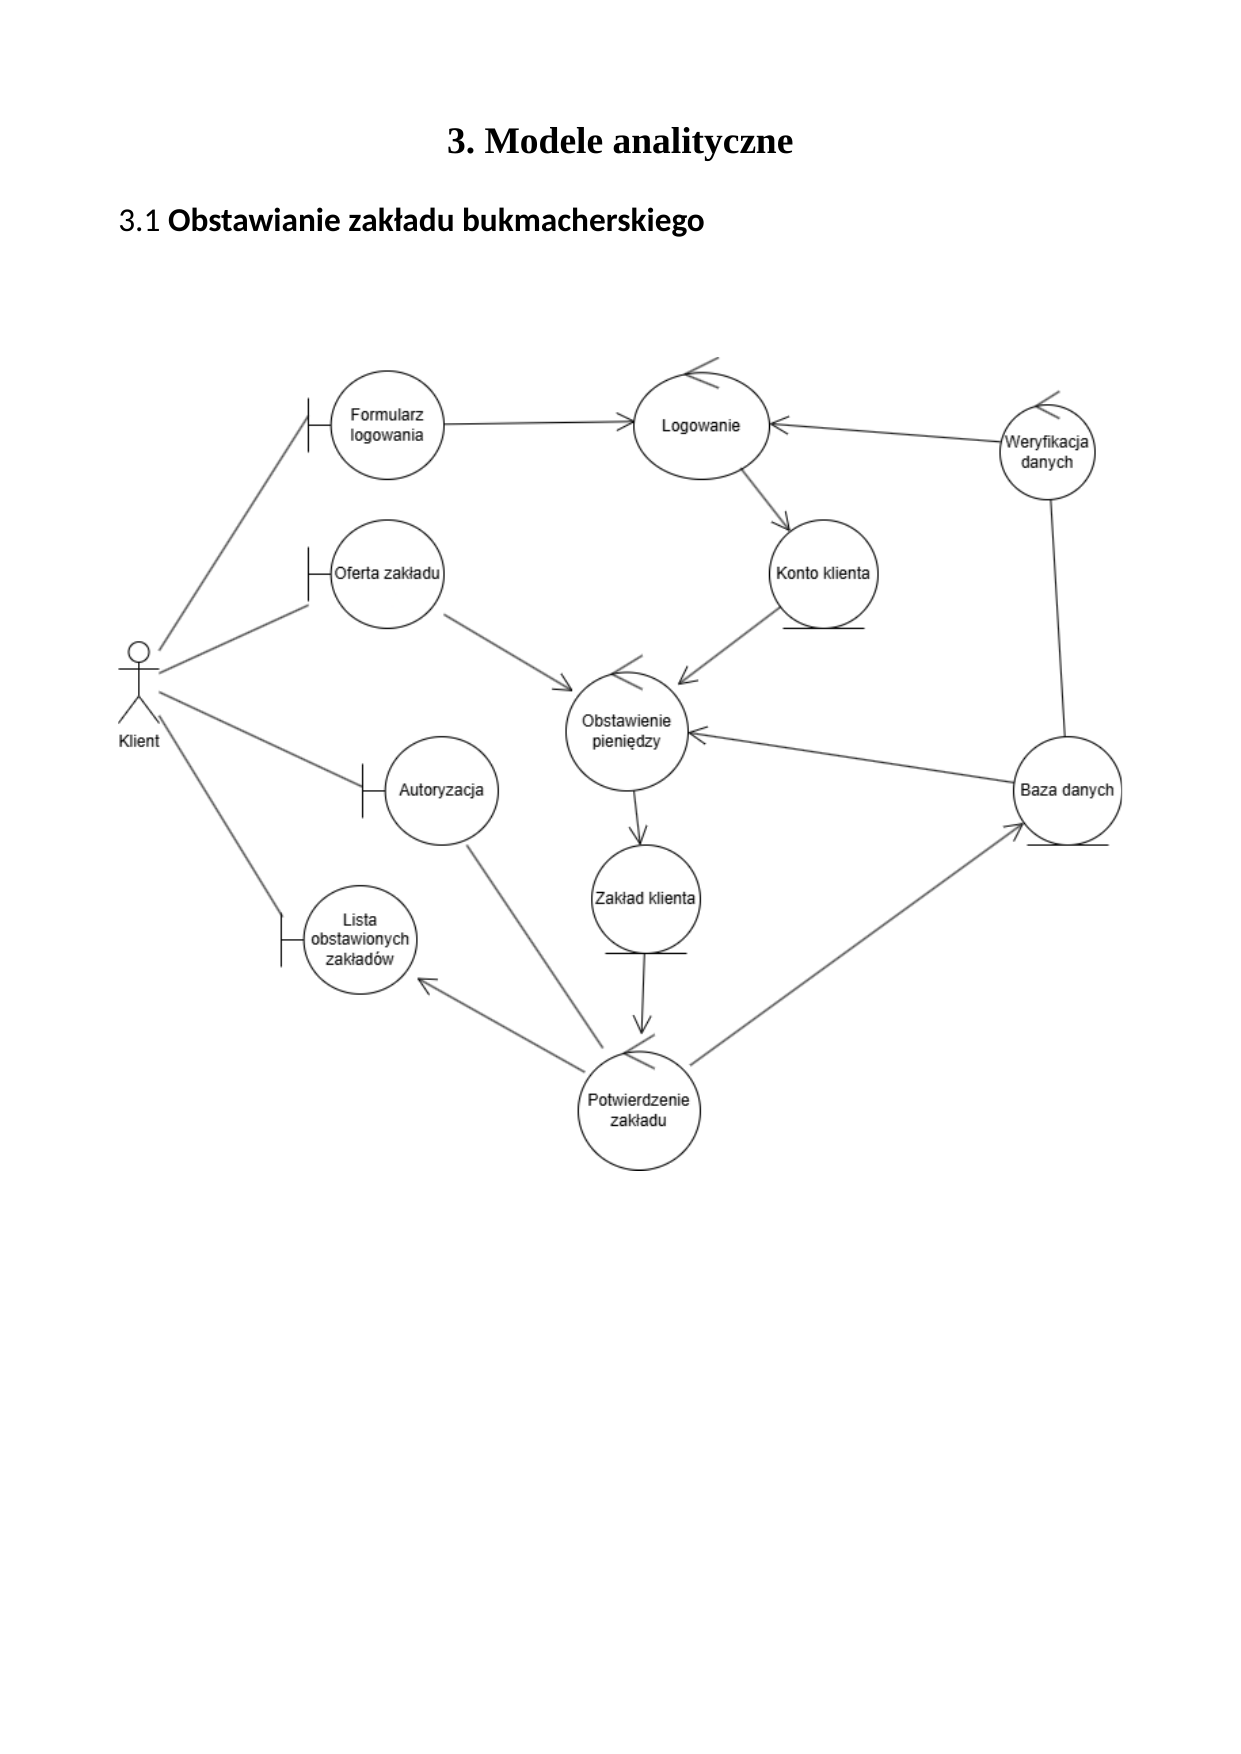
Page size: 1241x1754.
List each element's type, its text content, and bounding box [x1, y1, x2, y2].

subtitle 3.1 Obstawianie zakładu bukmacherskiego [118, 199, 1122, 239]
subtitle 3. Modele analityczne [118, 118, 1122, 161]
